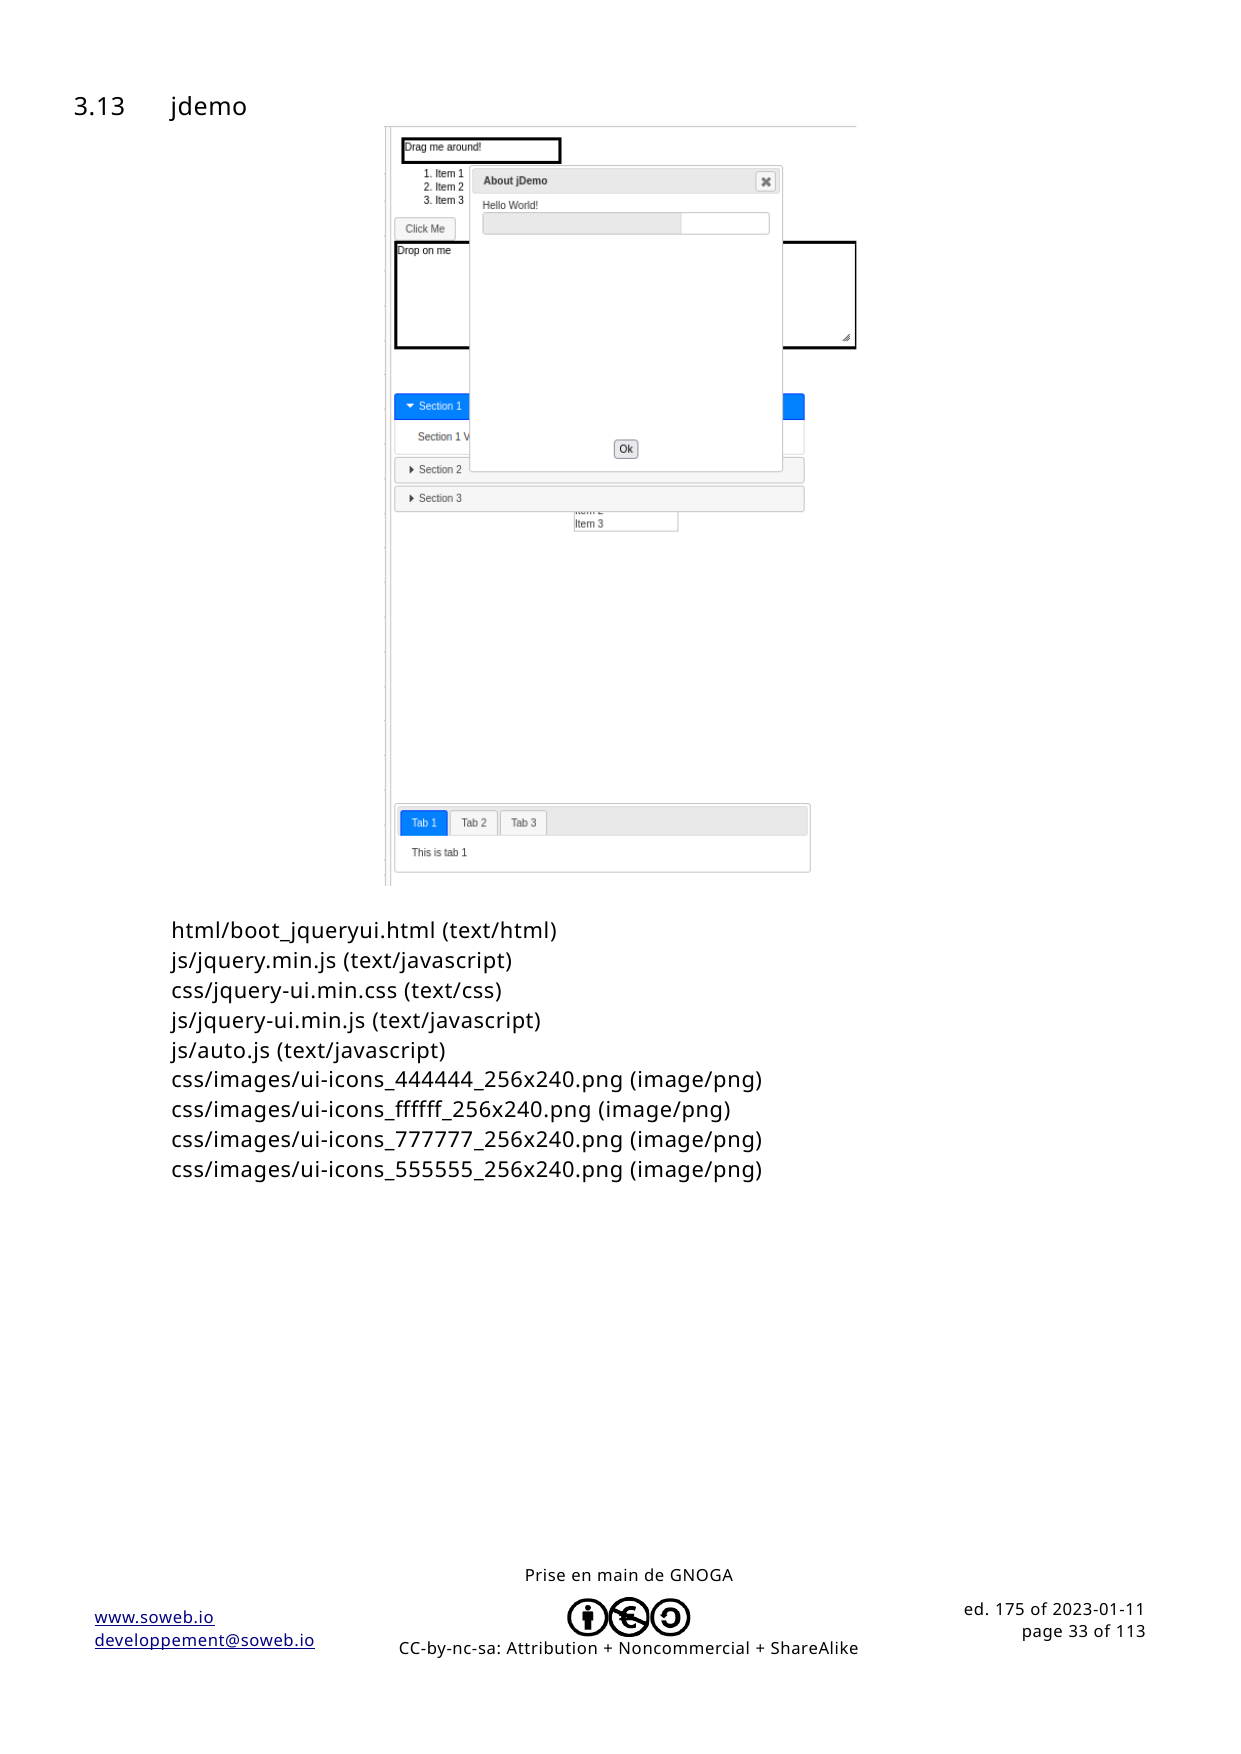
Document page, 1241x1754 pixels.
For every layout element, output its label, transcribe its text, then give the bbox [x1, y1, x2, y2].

subtitle jdemo [74, 88, 1152, 123]
text js/auto.js (text/javascript) [171, 1034, 1152, 1064]
text css/images/ui-icons_555555_256x240.png (image/png) [171, 1154, 1152, 1183]
text css/images/ui-icons_777777_256x240.png (image/png) [171, 1124, 1152, 1154]
text css/images/ui-icons_444444_256x240.png (image/png) [171, 1064, 1152, 1094]
picture [383, 122, 857, 886]
text css/jquery-ui.min.css (text/css) [171, 975, 1152, 1005]
picture [566, 1597, 691, 1637]
text css/images/ui-icons_ffffff_256x240.png (image/png) [171, 1094, 1152, 1124]
text js/jquery.min.js (text/javascript) [171, 945, 1152, 975]
text js/jquery-ui.min.js (text/javascript) [171, 1005, 1152, 1034]
text html/boot_jqueryui.html (text/html) [171, 915, 1152, 945]
